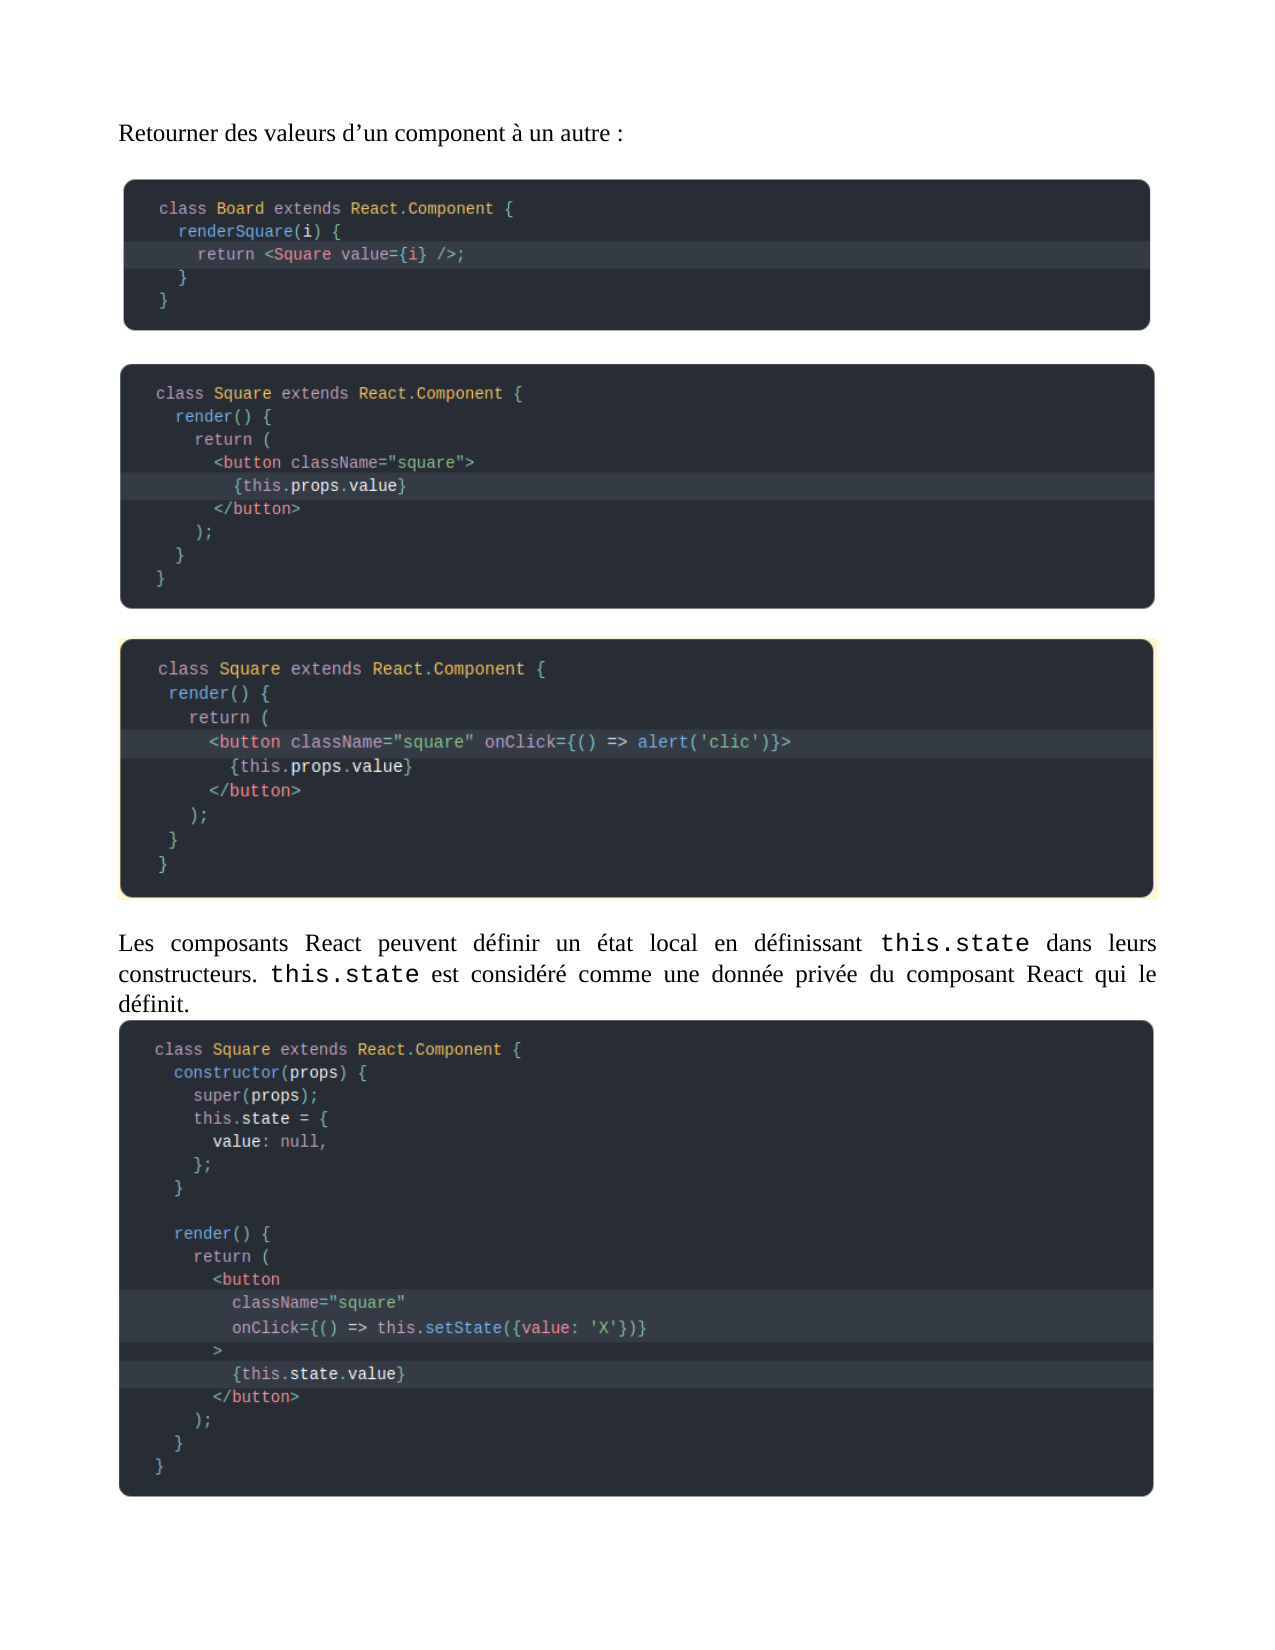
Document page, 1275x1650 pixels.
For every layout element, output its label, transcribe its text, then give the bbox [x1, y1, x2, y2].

text Retourner des valeurs d’un component à un autre : [118, 118, 1157, 147]
picture [118, 175, 1157, 335]
picture [118, 1018, 1157, 1500]
picture [118, 363, 1157, 611]
text Les composants React peuvent définir un état local en définissant this.state dans leurs constructeurs. this.state est considéré comme une donnée privée du composant React qui le définit. [118, 928, 1157, 1018]
picture [118, 638, 1157, 900]
